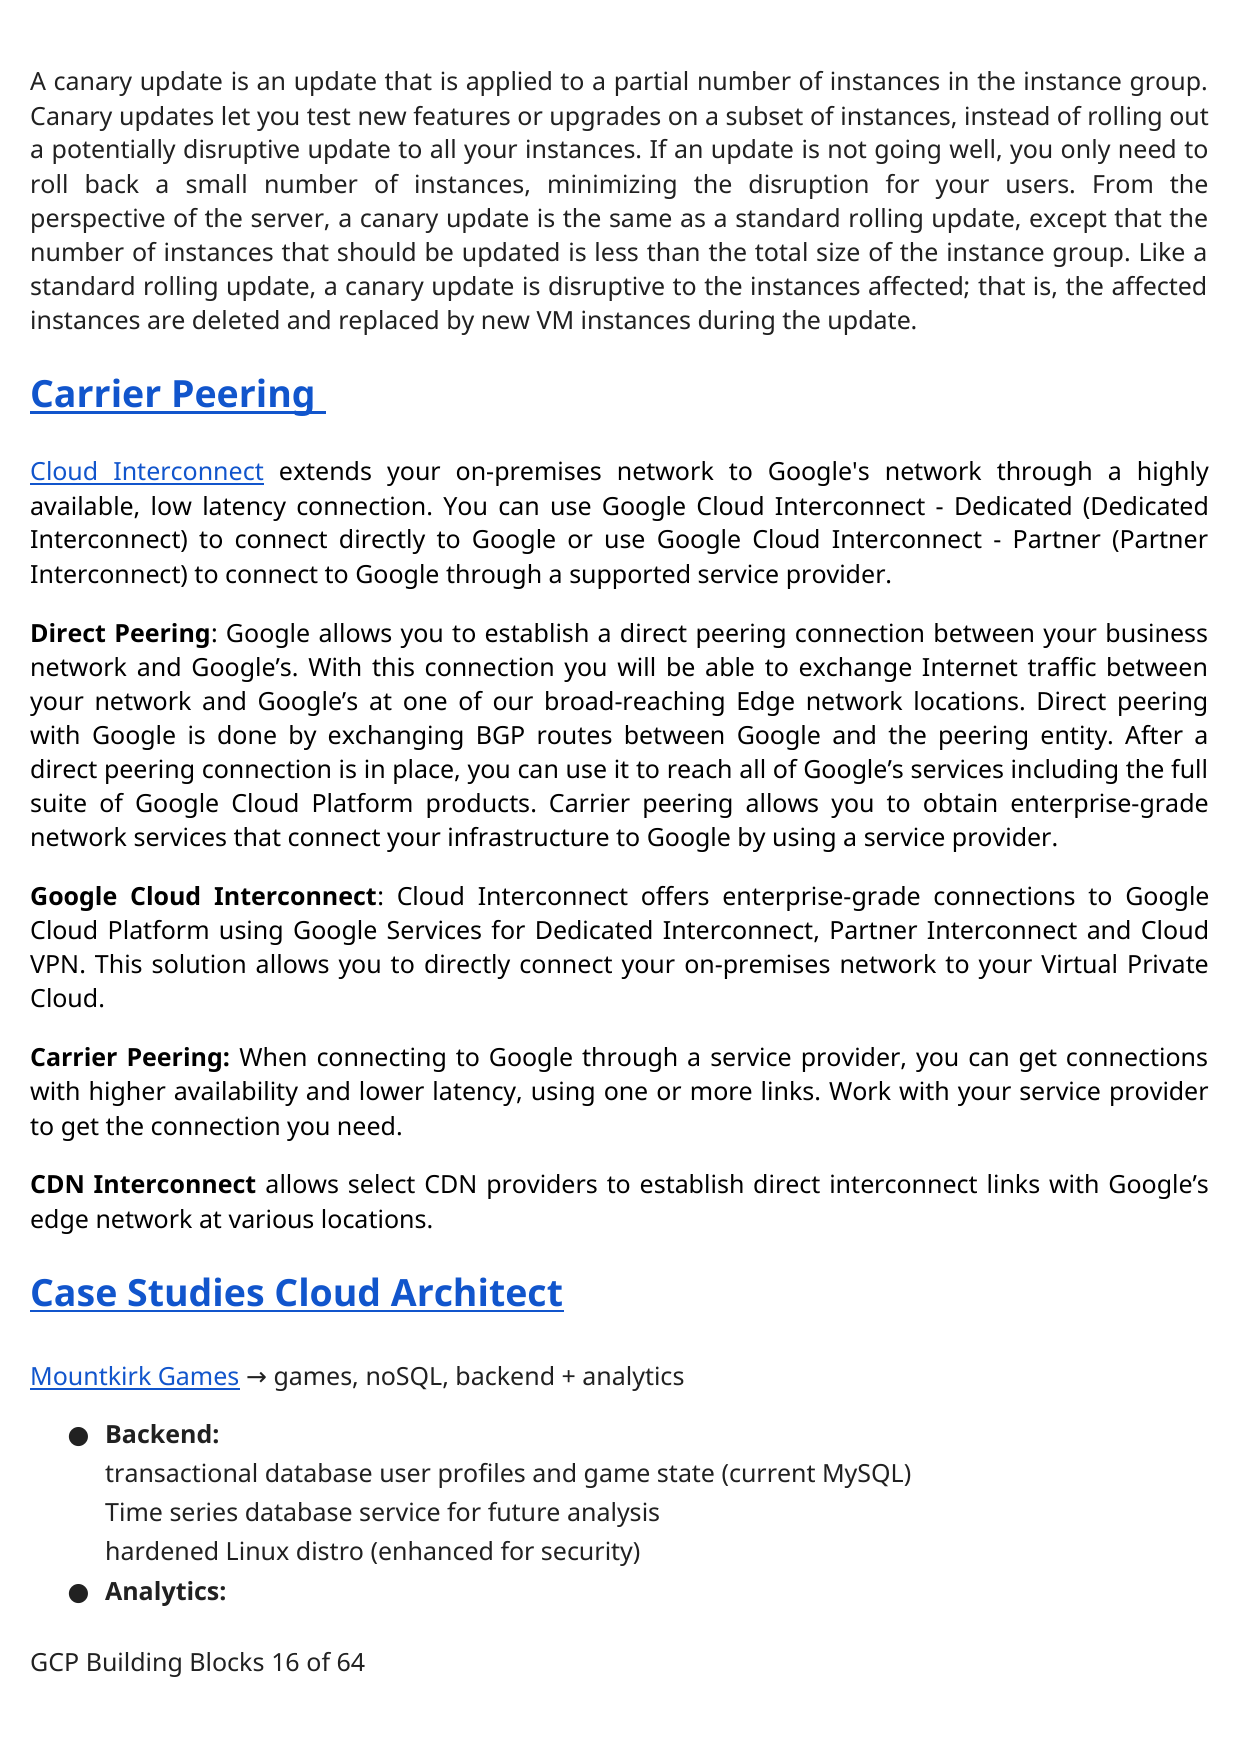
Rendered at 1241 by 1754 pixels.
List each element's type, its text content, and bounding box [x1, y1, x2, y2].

text Google Cloud Interconnect: Cloud Interconnect offers enterprise-grade connections to Google Cloud Platform using Google Services for Dedicated Interconnect, Partner Interconnect and Cloud VPN. This solution allows you to directly connect your on-premises network to your Virtual Private Cloud. [30, 879, 1210, 1015]
text Cloud Interconnect extends your on-premises network to Google's network through a highly available, low latency connection. You can use Google Cloud Interconnect - Dedicated (Dedicated Interconnect) to connect directly to Google or use Google Cloud Interconnect - Partner (Partner Interconnect) to connect to Google through a supported service provider. [30, 454, 1210, 590]
text CDN Interconnect allows select CDN providers to establish direct interconnect links with Google’s edge network at various locations. [30, 1167, 1210, 1235]
subtitle Mountkirk Games → games, noSQL, backend + analytics [30, 1359, 1210, 1393]
list Backend: transactional database user profiles and game state (current MySQL) Time series database service for future analysis hardened Linux distro (enhanced for security) [67, 1417, 1210, 1568]
subtitle Case Studies Cloud Architect [30, 1267, 1210, 1318]
list Analytics: Process data on the fly or late because of slow mobile networks (Dataflow) queries to access at least 10 TB of historical data (BigQuery) [67, 1573, 1210, 1607]
subtitle Carrier Peering [30, 368, 1210, 419]
text Carrier Peering: When connecting to Google through a service provider, you can get connections with higher availability and lower latency, using one or more links. Work with your service provider to get the connection you need. [30, 1040, 1210, 1142]
text Direct Peering: Google allows you to establish a direct peering connection between your business network and Google’s. With this connection you will be able to exchange Internet traffic between your network and Google’s at one of our broad-reaching Edge network locations. Direct peering with Google is done by exchanging BGP routes between Google and the peering entity. After a direct peering connection is in place, you can use it to reach all of Google’s services including the full suite of Google Cloud Platform products. Carrier peering allows you to obtain enterprise-grade network services that connect your infrastructure to Google by using a service provider. [30, 615, 1210, 854]
text A canary update is an update that is applied to a partial number of instances in the instance group. Canary updates let you test new features or upgrades on a subset of instances, instead of rolling out a potentially disruptive update to all your instances. If an update is not going well, you only need to roll back a small number of instances, minimizing the disruption for your users. From the perspective of the server, a canary update is the same as a standard rolling update, except that the number of instances that should be updated is less than the total size of the instance group. Like a standard rolling update, a canary update is disruptive to the instances affected; that is, the affected instances are deleted and replaced by new VM instances during the update. [30, 64, 1210, 337]
